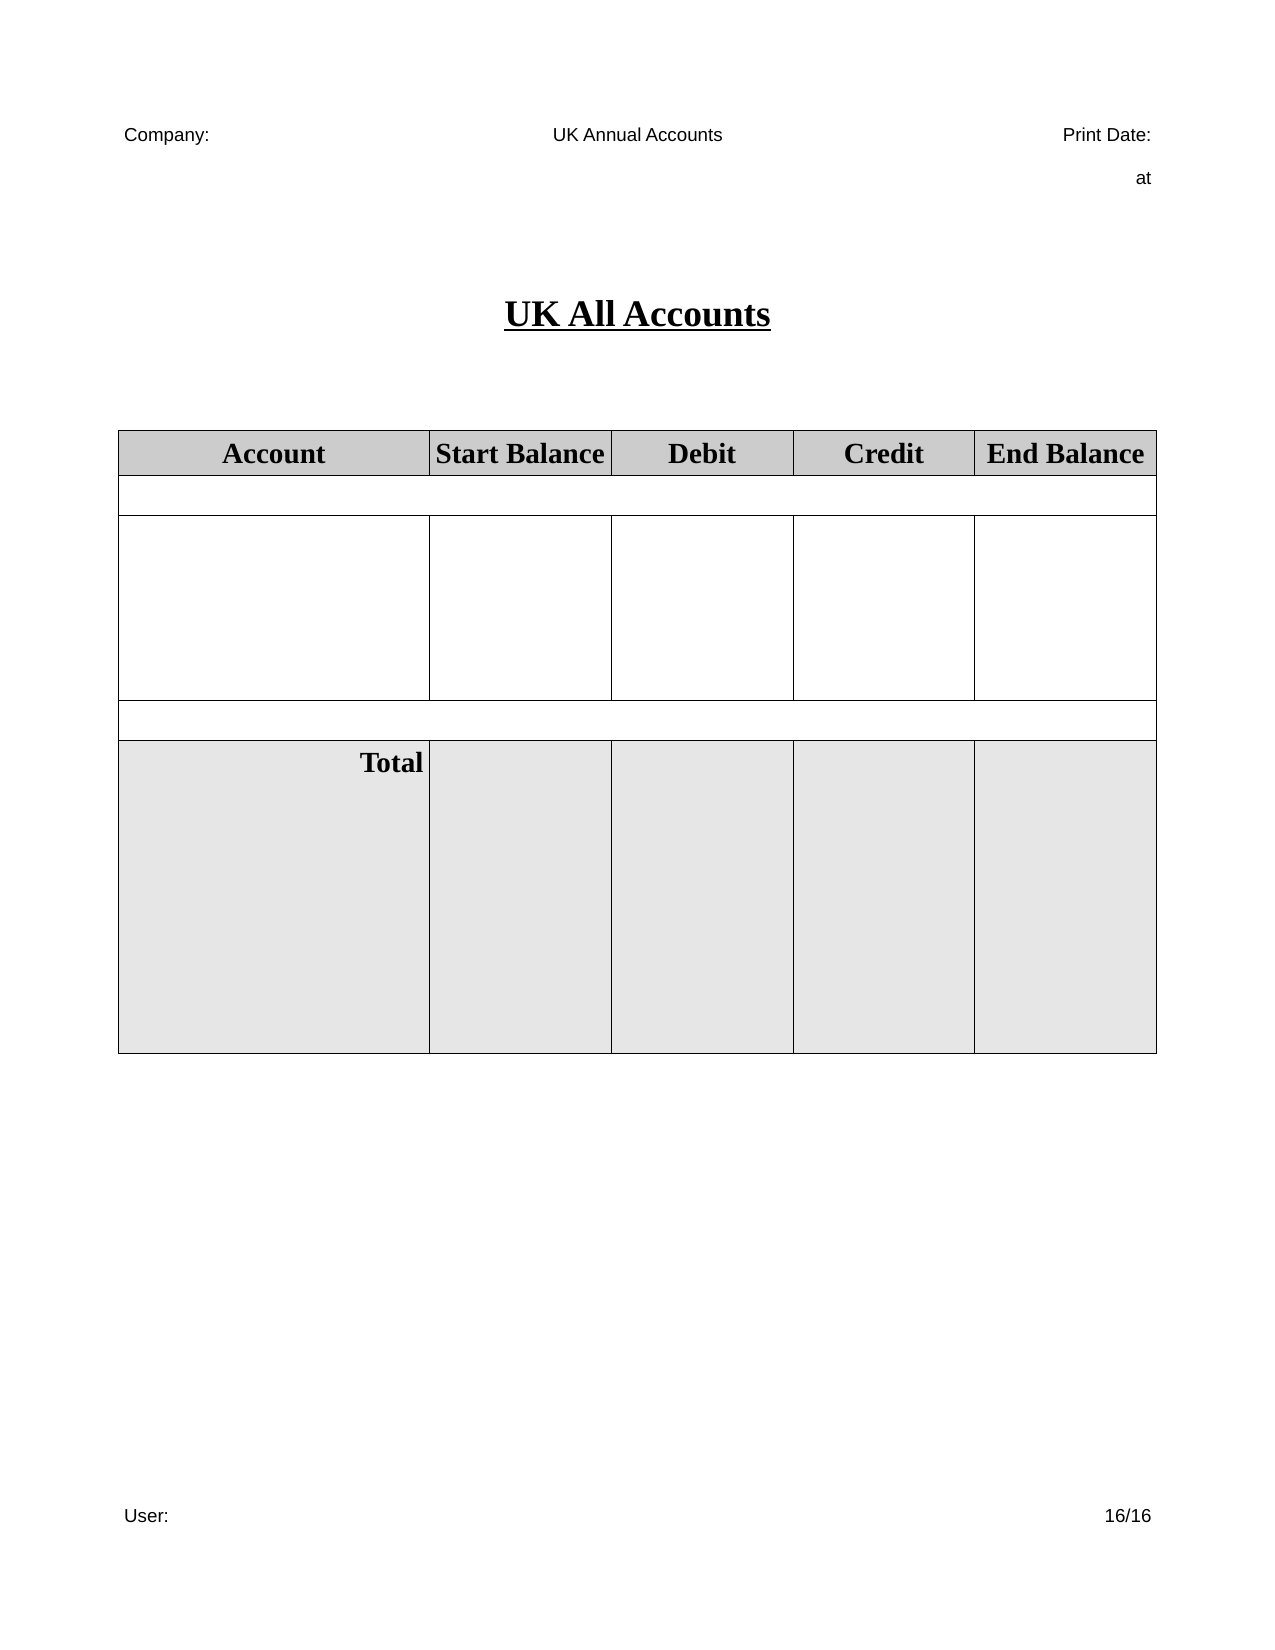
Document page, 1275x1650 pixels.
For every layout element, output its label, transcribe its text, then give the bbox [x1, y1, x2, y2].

table_cell <format_currency(account['start_balance'], user.language, company.currency)> [430, 516, 611, 699]
table_cell <format_currency(sum(accounts, 'debit'), user.language, company.currency)> [612, 741, 793, 1053]
table_cell Total [119, 741, 429, 1053]
table_cell <format_currency(sum(accounts, 'end_balance'), user.language, company.currency)> [975, 741, 1156, 1053]
table_header Credit [794, 431, 974, 475]
table_cell <account['code'] and account['code'] + ' ' or ''><account['name']> [119, 516, 429, 699]
table_cell </for> [119, 701, 1156, 740]
table_header Start Balance [430, 431, 611, 475]
table_cell <format_currency(sum(accounts, 'credit'), user.language, company.currency)> [794, 741, 974, 1053]
table_header Debit [612, 431, 793, 475]
table_cell <format_currency(account['credit'], user.language, company.currency)> [794, 516, 974, 699]
table_cell <format_currency(account['end_balance'], user.language, company.currency)> [975, 516, 1156, 699]
table_cell <for each="account in accounts"> [119, 476, 1156, 515]
table_header Account [119, 431, 429, 475]
table_cell <format_currency(sum(accounts, 'start_balance'), user.language, company.currency)> [430, 741, 611, 1053]
subtitle UK All Accounts [118, 292, 1157, 335]
table_header End Balance [975, 431, 1156, 475]
table_cell <format_currency(account['debit'], user.language, company.currency)> [612, 516, 793, 699]
